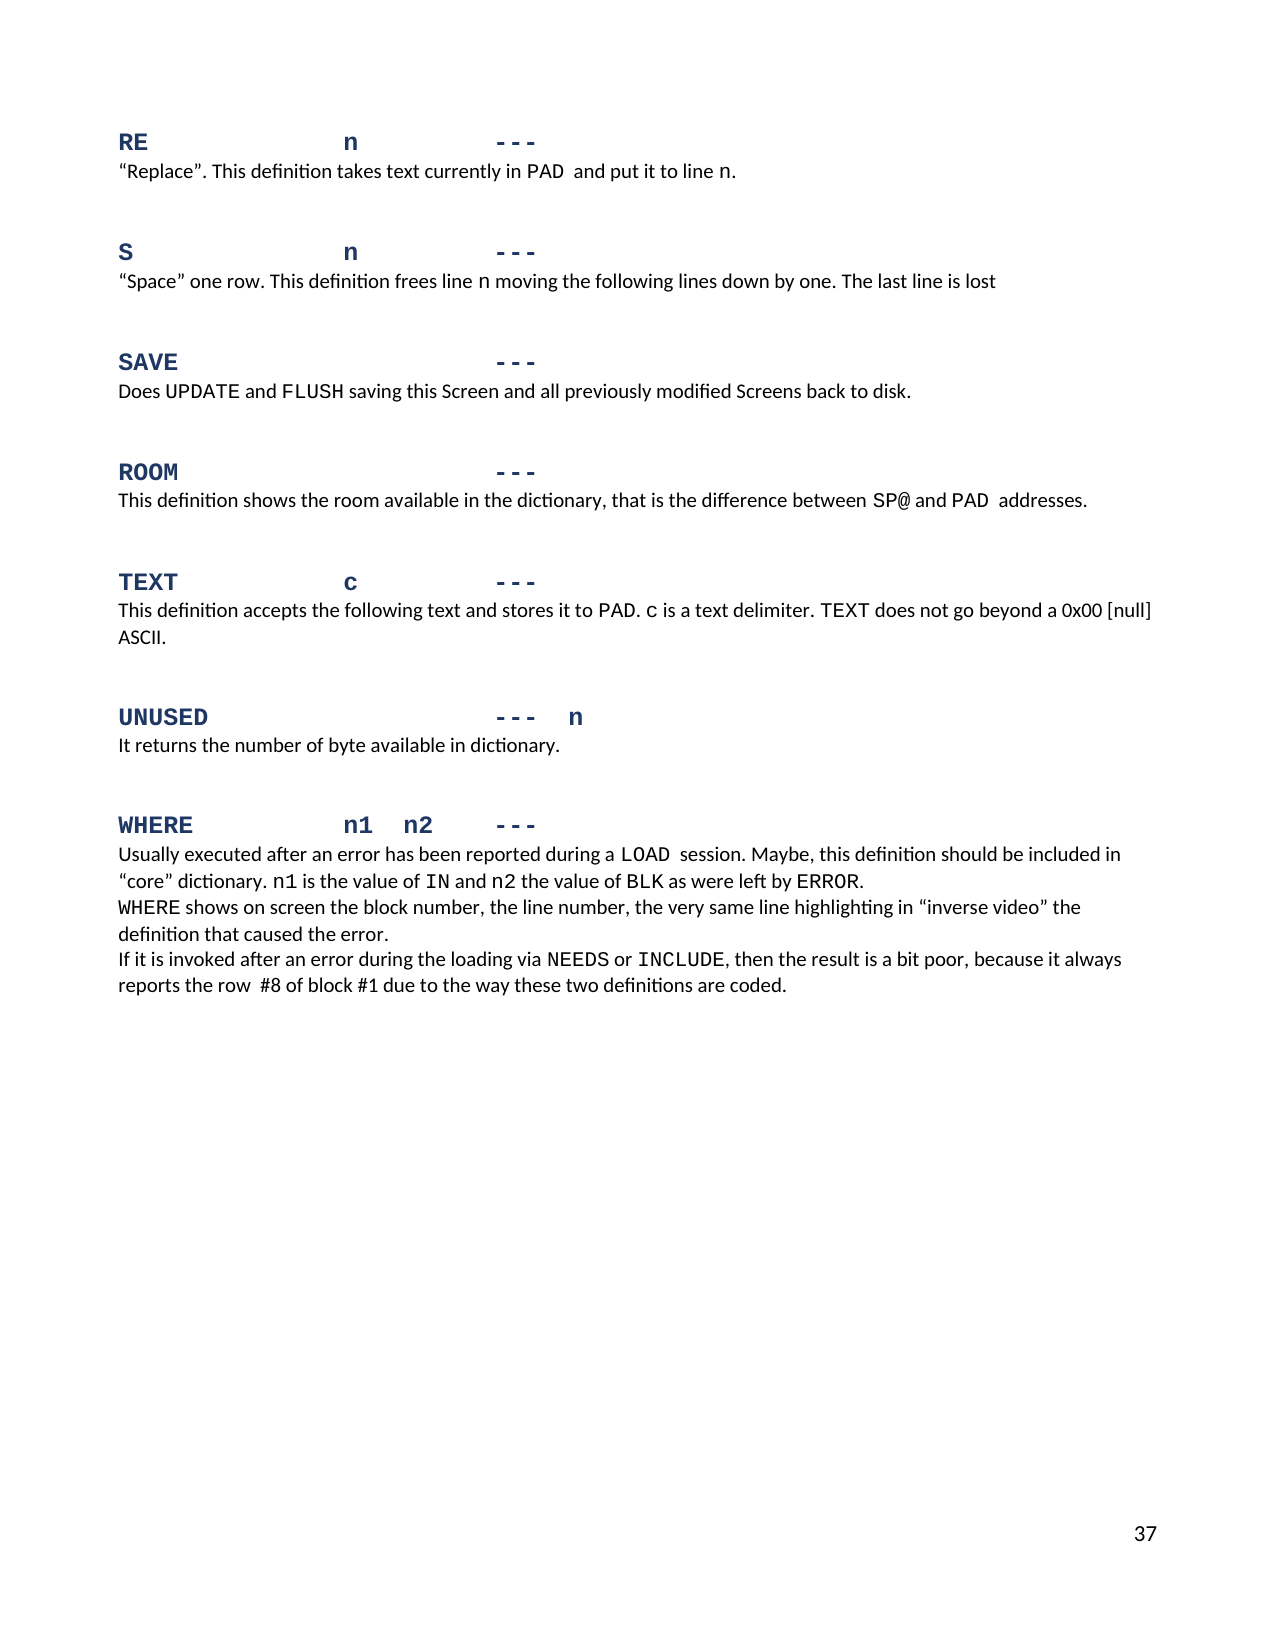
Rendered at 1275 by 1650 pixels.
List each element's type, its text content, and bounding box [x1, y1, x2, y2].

subtitle SAVE --- [118, 349, 1157, 378]
text It returns the number of byte available in dictionary. [118, 733, 1157, 758]
text WHERE shows on screen the block number, the line number, the very same line highlighting in “inverse video” the definition that caused the error. If it is invoked after an error during the loading via NEEDS or INCLUDE, then the result is a bit poor, because it always reports the row #8 of block #1 due to the way these two definitions are coded. [118, 894, 1157, 998]
subtitle S n --- [118, 240, 1157, 268]
text Usually executed after an error has been reported during a LOAD session. Maybe, this definition should be included in “core” dictionary. n1 is the value of IN and n2 the value of BLK as were left by ERROR. [118, 841, 1157, 894]
subtitle RE n --- [118, 130, 1157, 158]
text “Replace”. This definition takes text currently in PAD and put it to line n. [118, 158, 1157, 185]
text Does UPDATE and FLUSH saving this Screen and all previously modified Screens back to disk. [118, 378, 1157, 404]
subtitle ROOM --- [118, 459, 1157, 488]
subtitle WHERE n1 n2 --- [118, 813, 1157, 841]
text This definition shows the room available in the dictionary, that is the difference between SP@ and PAD addresses. [118, 488, 1157, 514]
subtitle TEXT c --- [118, 569, 1157, 597]
subtitle UNUSED --- n [118, 704, 1157, 733]
text This definition accepts the following text and stores it to PAD. c is a text delimiter. TEXT does not go beyond a 0x00 [null] ASCII. [118, 597, 1157, 649]
text “Space” one row. This definition frees line n moving the following lines down by one. The last line is lost [118, 268, 1157, 294]
